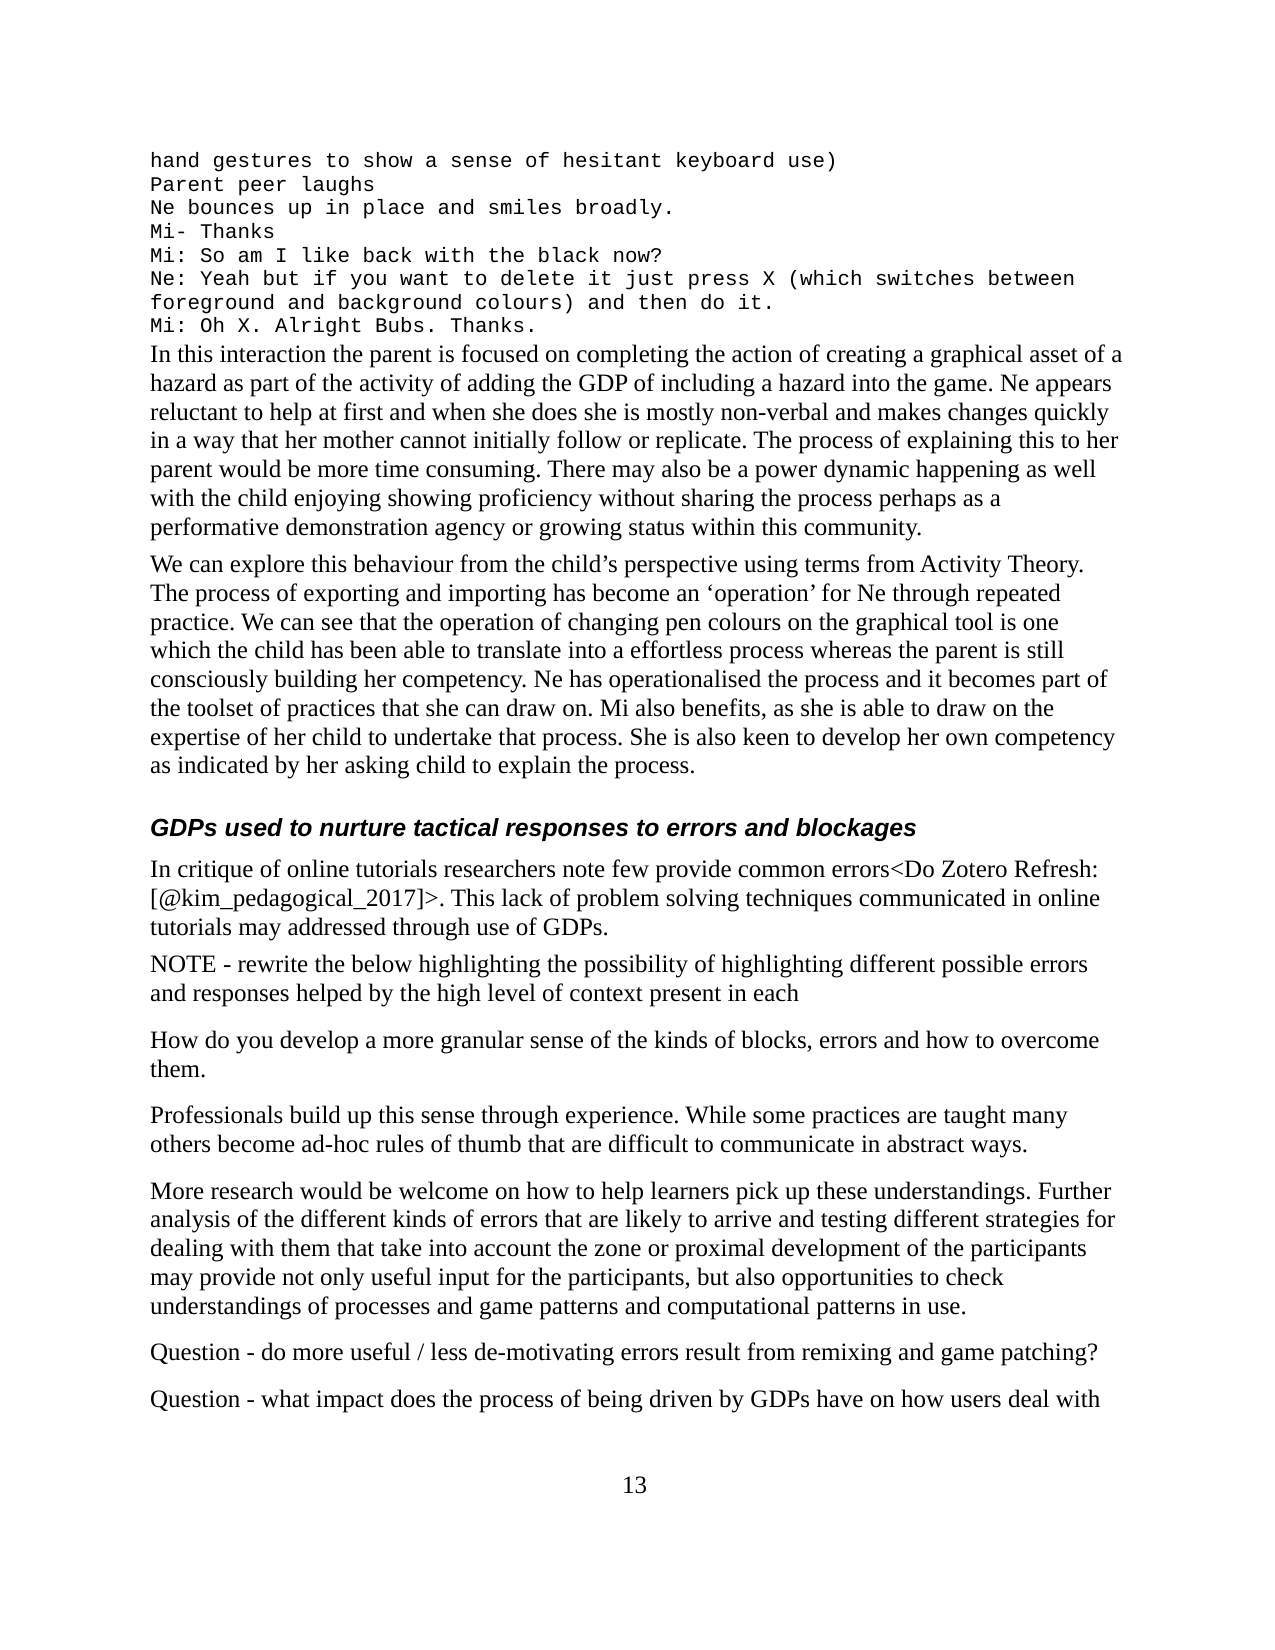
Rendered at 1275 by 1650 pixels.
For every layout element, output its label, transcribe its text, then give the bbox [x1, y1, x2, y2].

text Mi: Oh X. Alright Bubs. Thanks. [150, 316, 1125, 339]
text Professionals build up this sense through experience. While some practices are taught many others become ad-hoc rules of thumb that are difficult to communicate in abstract ways. [150, 1100, 1125, 1158]
text Mi: So am I like back with the black now? [150, 244, 1125, 268]
text hand gestures to show a sense of hesitant keyboard use) [150, 150, 1125, 174]
text NOTE - rewrite the below highlighting the possibility of highlighting different possible errors and responses helped by the high level of context present in each [150, 949, 1125, 1007]
text Question - what impact does the process of being driven by GDPs have on how users deal with [150, 1384, 1125, 1413]
text How do you develop a more granular sense of the kinds of blocks, errors and how to overcome them. [150, 1025, 1125, 1082]
text More research would be welcome on how to help learners pick up these understandings. Further analysis of the different kinds of errors that are likely to arrive and testing different strategies for dealing with them that take into account the zone or proximal development of the participants may provide not only useful input for the participants, but also opportunities to check understandings of processes and game patterns and computational patterns in use. [150, 1176, 1125, 1319]
text In this interaction the parent is focused on completing the action of creating a graphical asset of a hazard as part of the activity of adding the GDP of including a hazard into the game. Ne appears reluctant to help at first and when she does she is mostly non-verbal and makes changes quickly in a way that her mother cannot initially follow or replicate. The process of explaining this to her parent would be more time consuming. There may also be a power dynamic happening as well with the child enjoying showing proficiency without sharing the process perhaps as a performative demonstration agency or growing status within this community. [150, 339, 1125, 540]
text In critique of online tutorials researchers note few provide common errors<Do Zotero Refresh: [@kim_pedagogical_2017]>. This lack of problem solving techniques communicated in online tutorials may addressed through use of GDPs. [150, 854, 1125, 941]
text Question - do more useful / less de-motivating errors result from remixing and game patching? [150, 1337, 1125, 1366]
text Ne bounces up in place and smiles broadly. [150, 197, 1125, 221]
text Parent peer laughs [150, 174, 1125, 197]
text Mi- Thanks [150, 221, 1125, 244]
subtitle GDPs used to nurture tactical responses to errors and blockages [150, 813, 1125, 842]
text Ne: Yeah but if you want to delete it just press X (which switches between foreground and background colours) and then do it. [150, 268, 1125, 316]
text We can explore this behaviour from the child’s perspective using terms from Activity Theory. The process of exporting and importing has become an ‘operation’ for Ne through repeated practice. We can see that the operation of changing pen colours on the graphical tool is one which the child has been able to translate into a effortless process whereas the parent is still consciously building her competency. Ne has operationalised the process and it becomes part of the toolset of practices that she can draw on. Mi also benefits, as she is able to draw on the expertise of her child to undertake that process. She is also keen to develop her own competency as indicated by her asking child to explain the process. [150, 549, 1125, 779]
